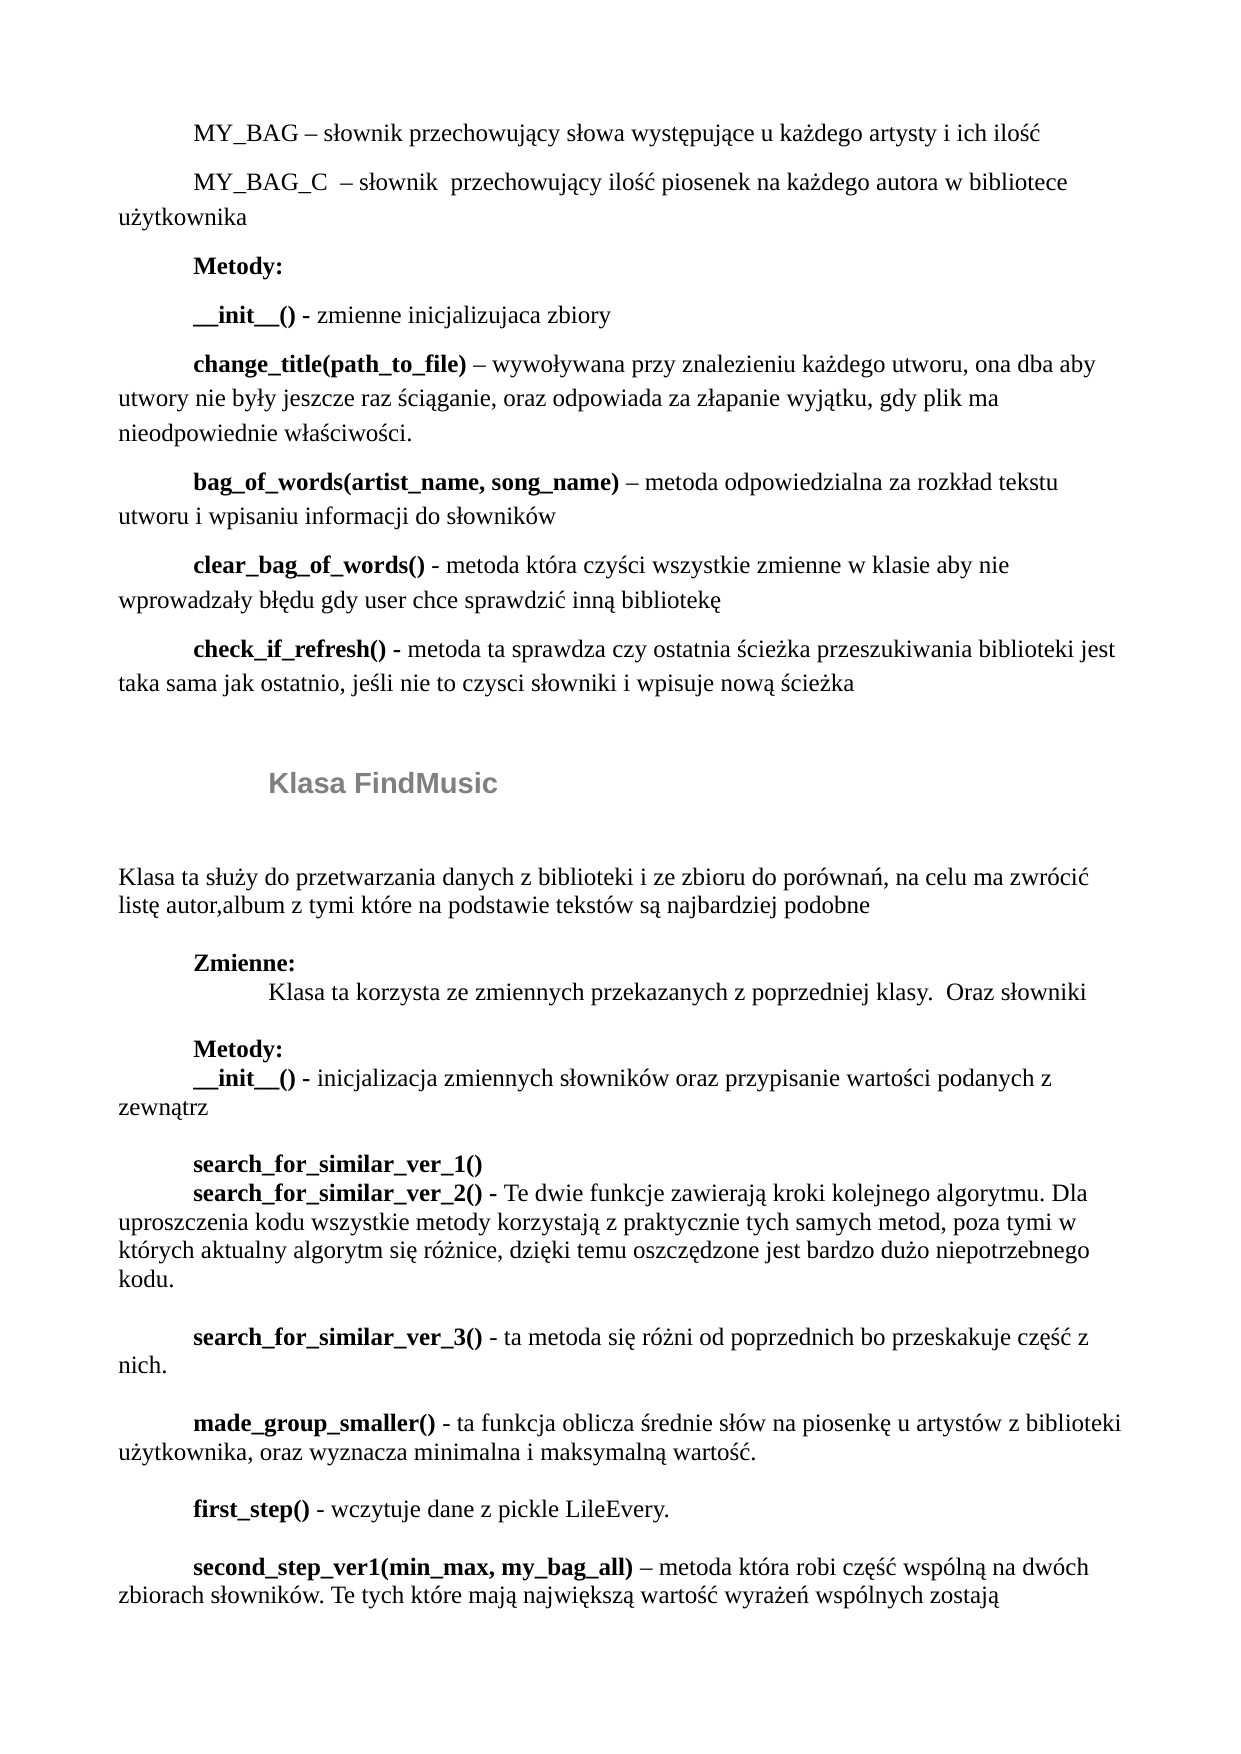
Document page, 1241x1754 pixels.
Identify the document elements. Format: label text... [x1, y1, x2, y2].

text Metody: [118, 251, 1122, 279]
text bag_of_words(artist_name, song_name) – metoda odpowiedzialna za rozkład tekstu utworu i wpisaniu informacji do słowników [118, 467, 1122, 530]
text __init__() - zmienne inicjalizujaca zbiory [118, 300, 1122, 328]
subtitle Klasa FindMusic [118, 767, 1122, 800]
text search_for_similar_ver_1() [118, 1149, 1122, 1178]
text Klasa ta służy do przetwarzania danych z biblioteki i ze zbioru do porównań, na celu ma zwrócić listę autor,album z tymi które na podstawie tekstów są najbardziej podobne [118, 862, 1122, 919]
text MY_BAG – słownik przechowujący słowa występujące u każdego artysty i ich ilość [118, 118, 1122, 147]
text check_if_refresh() - metoda ta sprawdza czy ostatnia ścieżka przeszukiwania biblioteki jest taka sama jak ostatnio, jeśli nie to czysci słowniki i wpisuje nową ścieżka [118, 634, 1122, 697]
text change_title(path_to_file) – wywoływana przy znalezieniu każdego utworu, ona dba aby utwory nie były jeszcze raz ściąganie, oraz odpowiada za złapanie wyjątku, gdy plik ma nieodpowiednie właściwości. [118, 349, 1122, 447]
text second_step_ver1(min_max, my_bag_all) – metoda która robi część wspólną na dwóch zbiorach słowników. Te tych które mają największą wartość wyrażeń wspólnych zostają [118, 1552, 1122, 1609]
text first_step() - wczytuje dane z pickle LileEvery. [118, 1494, 1122, 1523]
text Metody: [118, 1034, 1122, 1063]
text __init__() - inicjalizacja zmiennych słowników oraz przypisanie wartości podanych z zewnątrz [118, 1063, 1122, 1120]
text search_for_similar_ver_2() - Te dwie funkcje zawierają kroki kolejnego algorytmu. Dla uproszczenia kodu wszystkie metody korzystają z praktycznie tych samych metod, poza tymi w których aktualny algorytm się różnice, dzięki temu oszczędzone jest bardzo dużo niepotrzebnego kodu. [118, 1178, 1122, 1293]
text clear_bag_of_words() - metoda która czyści wszystkie zmienne w klasie aby nie wprowadzały błędu gdy user chce sprawdzić inną bibliotekę [118, 550, 1122, 614]
text search_for_similar_ver_3() - ta metoda się różni od poprzednich bo przeskakuje część z nich. [118, 1322, 1122, 1379]
text Klasa ta korzysta ze zmiennych przekazanych z poprzedniej klasy. Oraz słowniki [118, 977, 1122, 1005]
text made_group_smaller() - ta funkcja oblicza średnie słów na piosenkę u artystów z biblioteki użytkownika, oraz wyznacza minimalna i maksymalną wartość. [118, 1408, 1122, 1465]
text Zmienne: [118, 948, 1122, 977]
text MY_BAG_C – słownik przechowujący ilość piosenek na każdego autora w bibliotece użytkownika [118, 167, 1122, 230]
